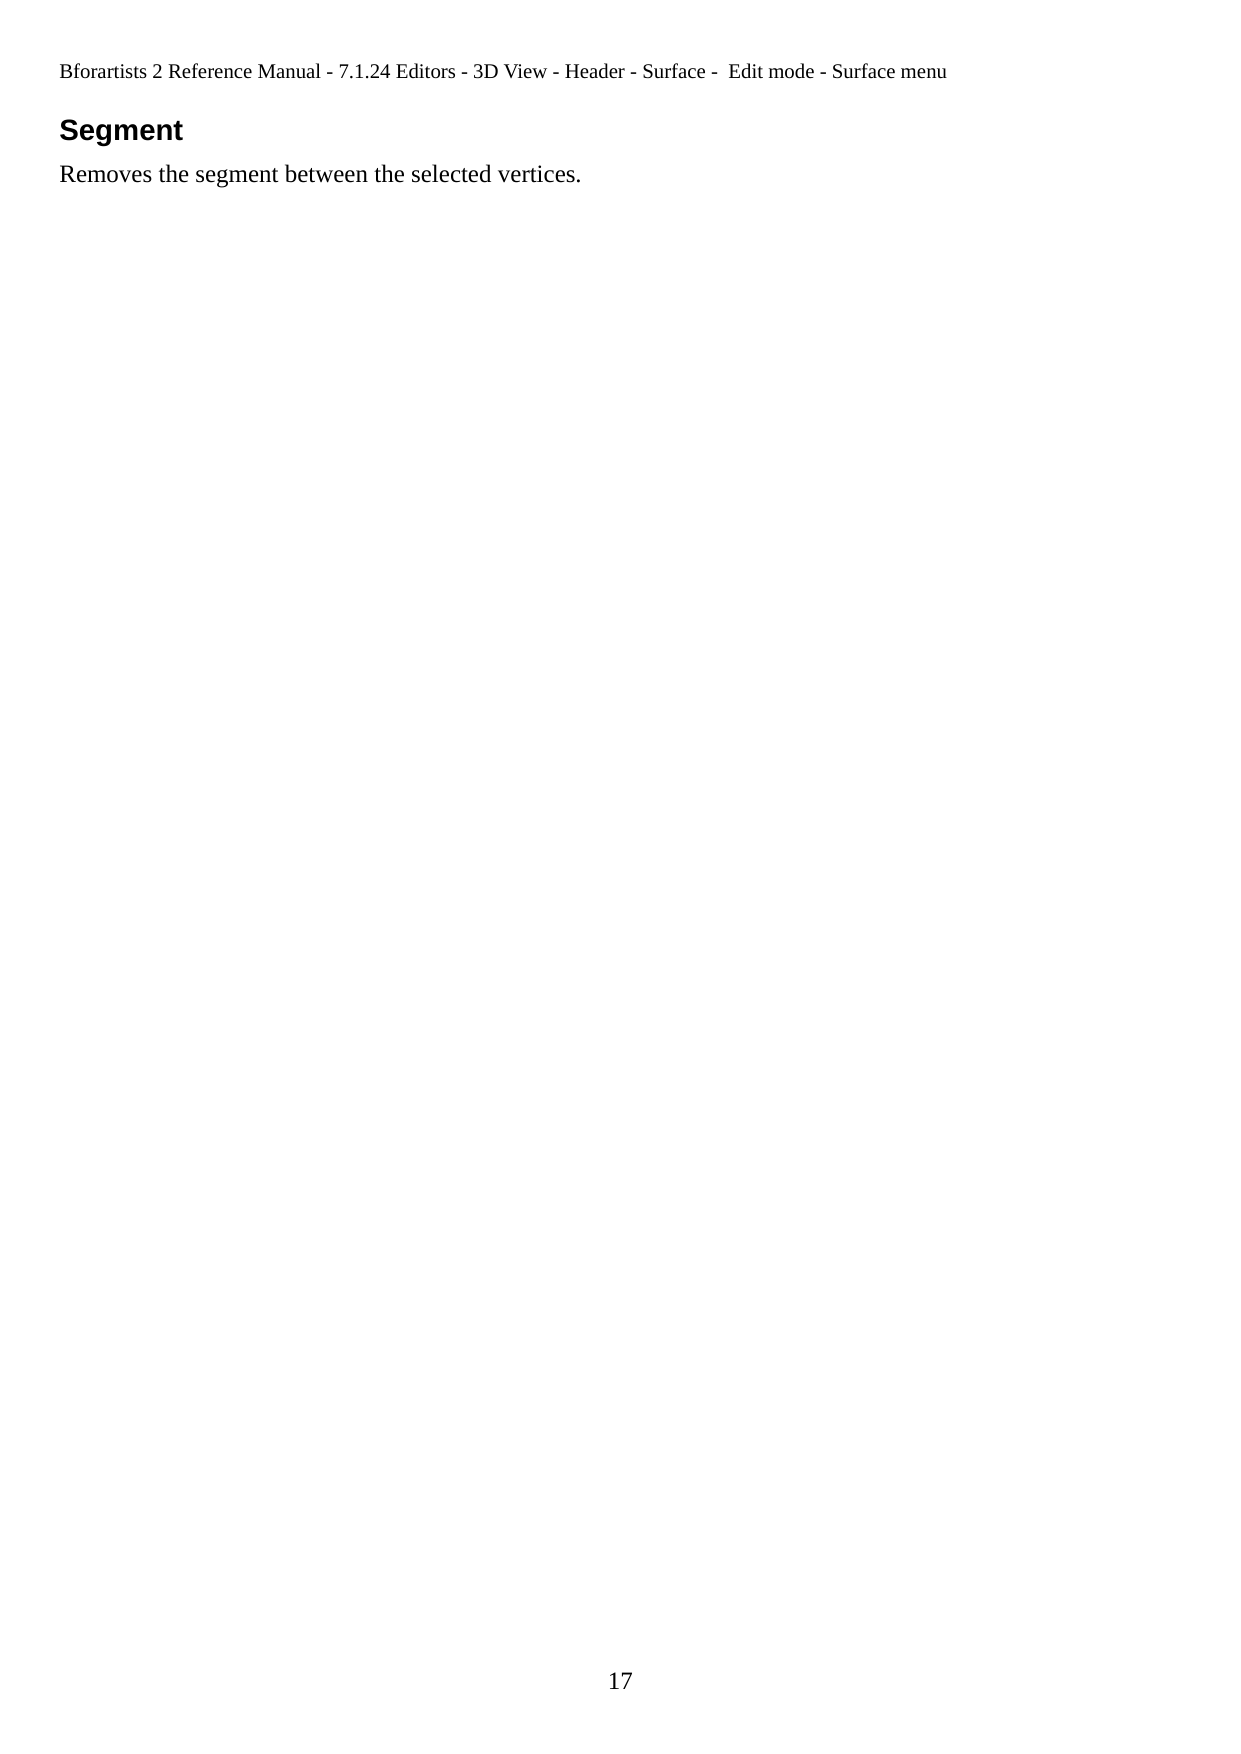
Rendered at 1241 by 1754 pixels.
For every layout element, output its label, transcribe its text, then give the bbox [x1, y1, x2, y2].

text Removes the segment between the selected vertices. [59, 159, 1181, 188]
subtitle Segment [59, 113, 1181, 146]
